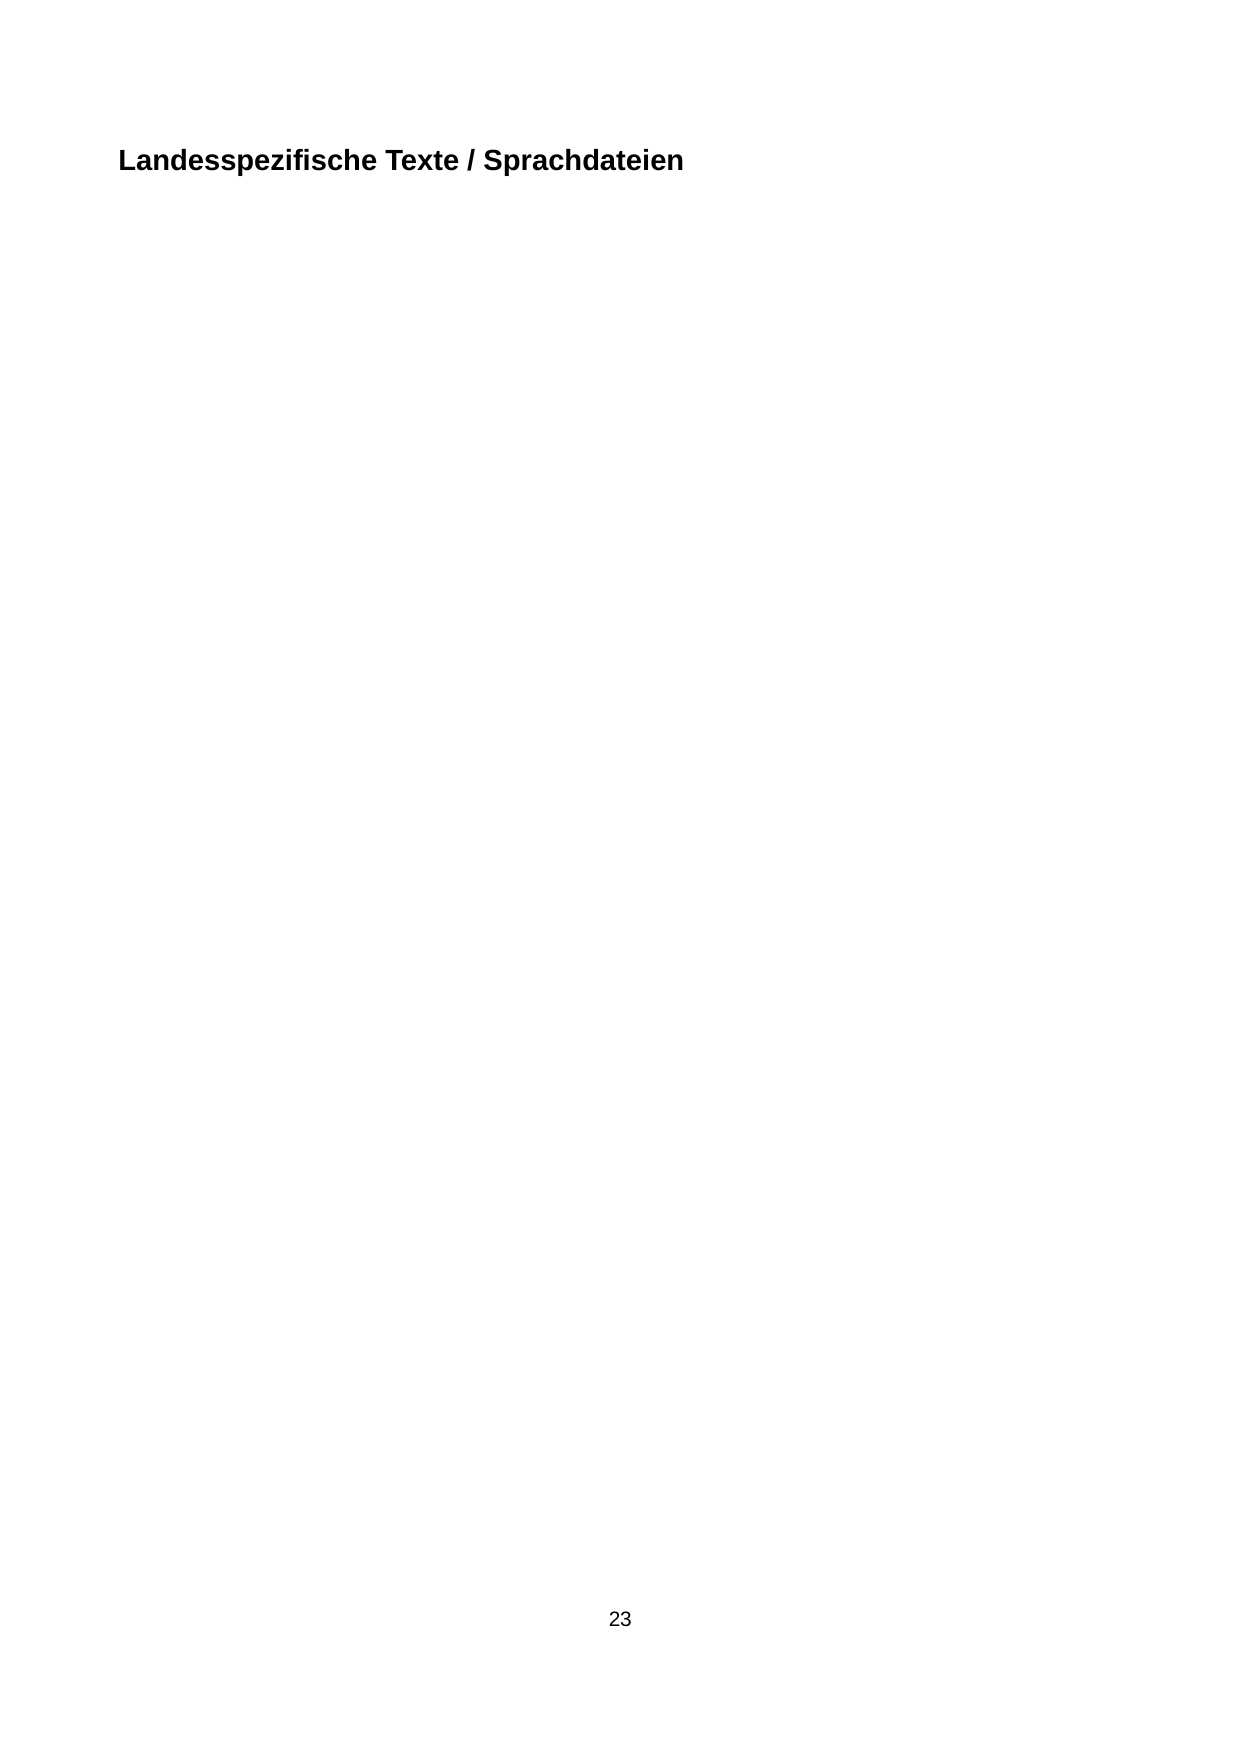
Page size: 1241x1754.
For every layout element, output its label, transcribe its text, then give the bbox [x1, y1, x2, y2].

subtitle Landesspezifische Texte / Sprachdateien [118, 143, 1122, 177]
